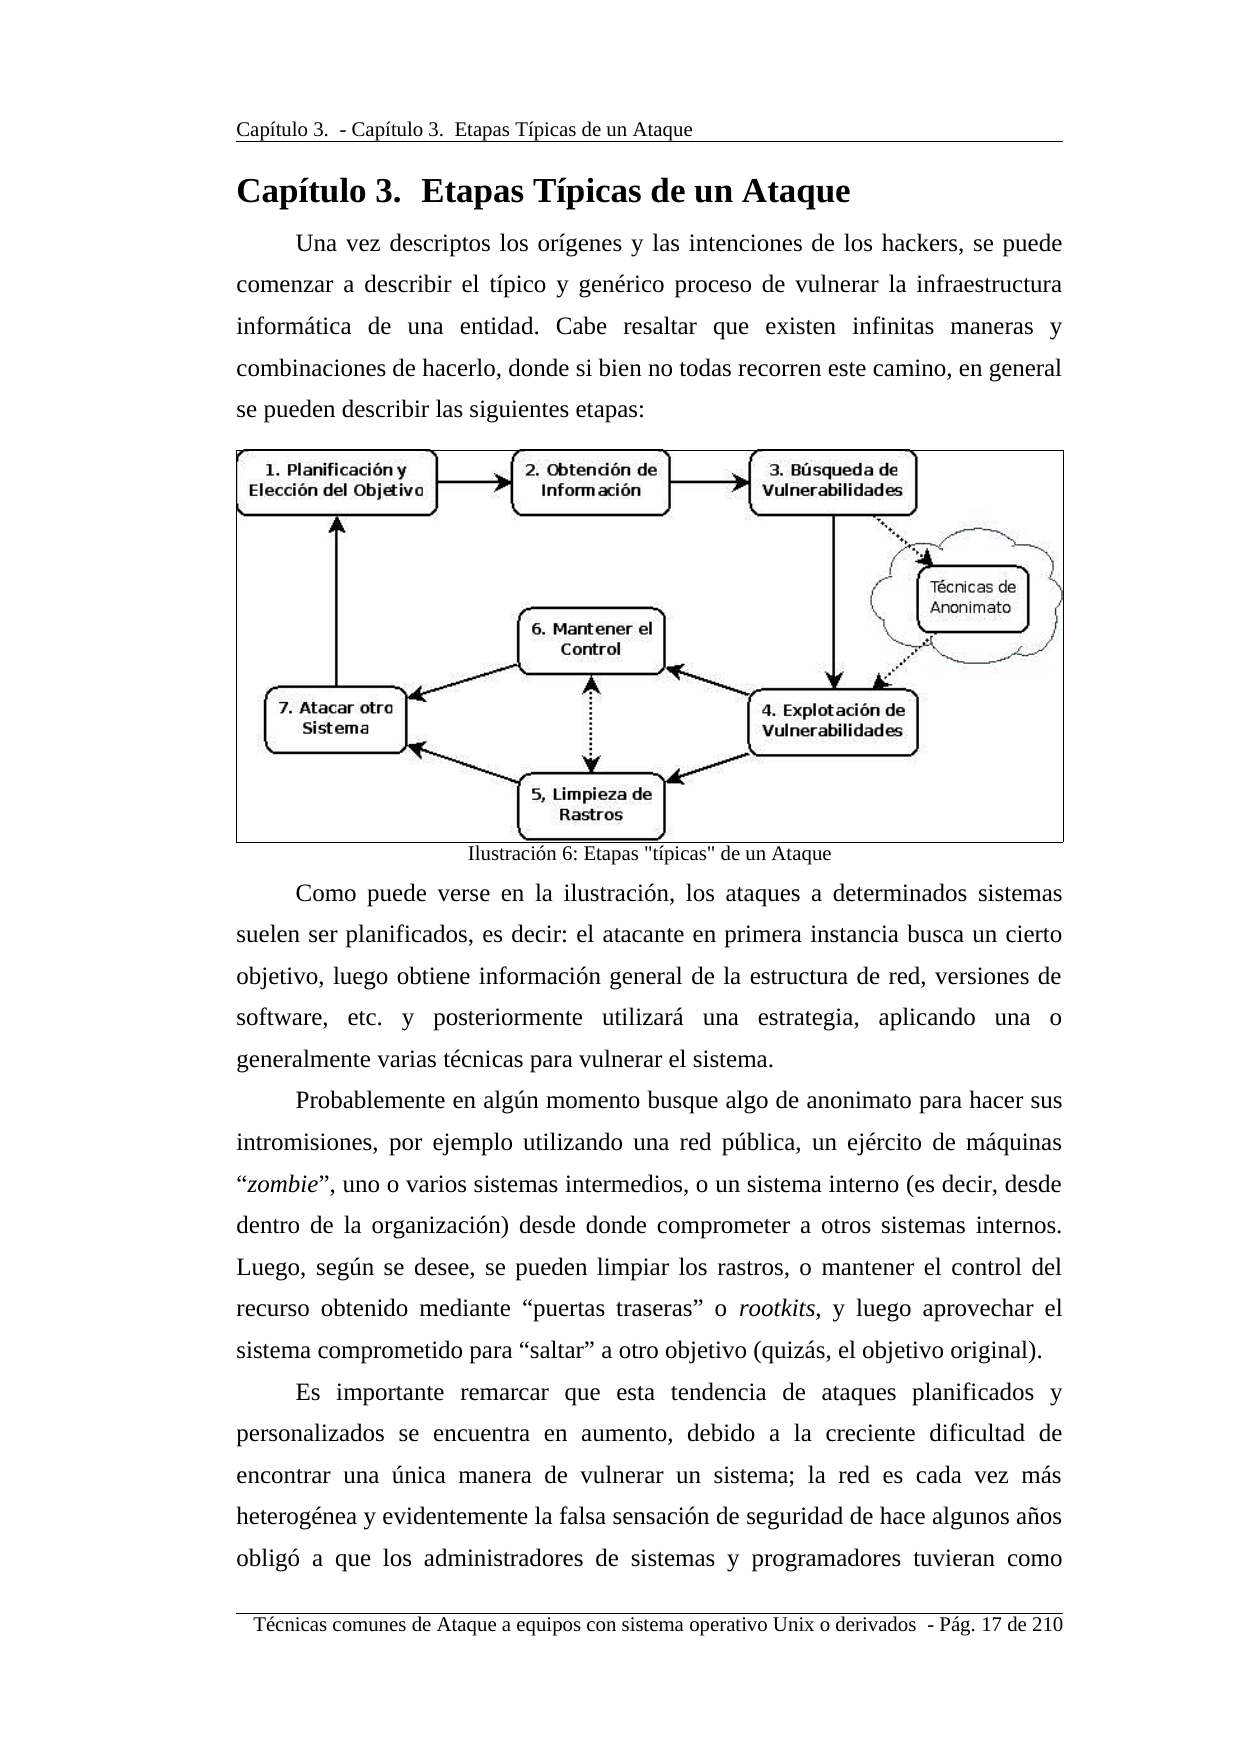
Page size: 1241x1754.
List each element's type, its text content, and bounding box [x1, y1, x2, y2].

picture [237, 451, 1063, 842]
text Probablemente en algún momento busque algo de anonimato para hacer sus intromisiones, por ejemplo utilizando una red pública, un ejército de máquinas “zombie”, uno o varios sistemas intermedios, o un sistema interno (es decir, desde dentro de la organización) desde donde comprometer a otros sistemas internos. Luego, según se desee, se pueden limpiar los rastros, o mantener el control del recurso obtenido mediante “puertas traseras” o rootkits, y luego aprovechar el sistema comprometido para “saltar” a otro objetivo (quizás, el objetivo original). [236, 1087, 1063, 1364]
subtitle Etapas Típicas de un Ataque [236, 171, 1063, 210]
text Como puede verse en la ilustración, los ataques a determinados sistemas suelen ser planificados, es decir: el atacante en primera instancia busca un cierto objetivo, luego obtiene información general de la estructura de red, versiones de software, etc. y posteriormente utilizará una estrategia, aplicando una o generalmente varias técnicas para vulnerar el sistema. [236, 865, 1063, 1073]
text [236, 437, 1063, 449]
text Es importante remarcar que esta tendencia de ataques planificados y personalizados se encuentra en aumento, debido a la creciente dificultad de encontrar una única manera de vulnerar un sistema; la red es cada vez más heterogénea y evidentemente la falsa sensación de seguridad de hace algunos años obligó a que los administradores de sistemas y programadores tuvieran como [236, 1378, 1063, 1572]
text Una vez descriptos los orígenes y las intenciones de los hackers, se puede comenzar a describir el típico y genérico proceso de vulnerar la infraestructura informática de una entidad. Cabe resaltar que existen infinitas maneras y combinaciones de hacerlo, donde si bien no todas recorren este camino, en general se pueden describir las siguientes etapas: [236, 229, 1063, 423]
text Ilustración 6: Etapas "típicas" de un Ataque [236, 843, 1063, 865]
